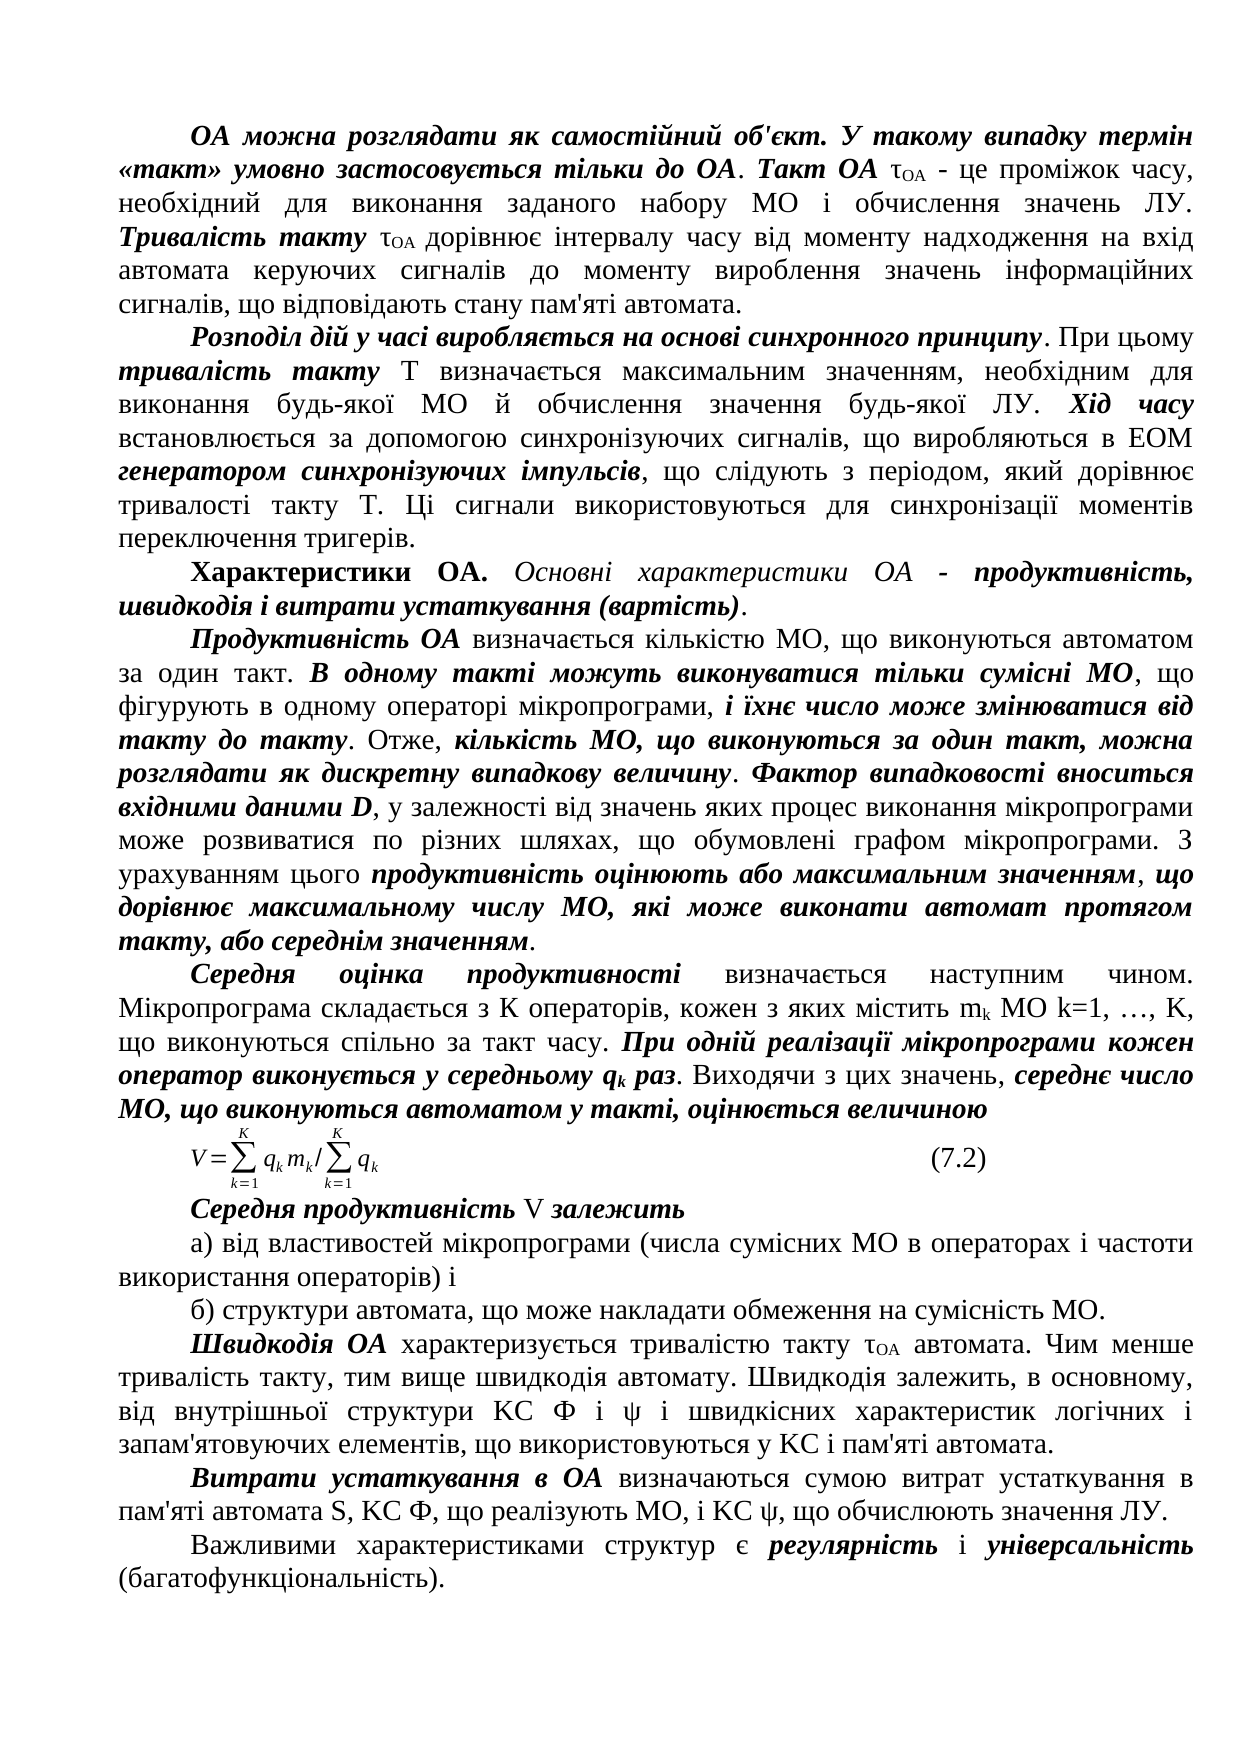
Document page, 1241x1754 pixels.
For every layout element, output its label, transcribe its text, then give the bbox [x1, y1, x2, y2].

text Середня продуктивність V залежить [118, 1192, 1194, 1225]
text Продуктивність ОА визначається кількістю МО, що виконуються автоматом за один такт. В одному такті можуть виконуватися тільки сумісні МО, що фігурують в одному операторі мікропрограми, і їхнє число може змінюватися від такту до такту. Отже, кількість МО, що виконуються за один такт, можна розглядати як дискретну випадкову величину. Фактор випадковості вноситься вхідними даними D, у залежності від значень яких процес виконання мікропрограми може розвиватися по різних шляхах, що обумовлені графом мікропрограми. З урахуванням цього продуктивність оцінюють або максимальним значенням, що дорівнює максимальному числу МО, які може виконати автомат протягом такту, або середнім значенням. [118, 621, 1194, 957]
text а) від властивостей мікропрограми (числа сумісних МО в операторах і частоти використання операторів) і [118, 1225, 1194, 1292]
text Характеристики ОА. Основні характеристики ОА - продуктивність, швидкодія і витрати устаткування (вартість). [118, 554, 1194, 621]
text Середня оцінка продуктивності визначається наступним чином. Мікропрограма складається з К операторів, кожен з яких містить mk МО k=1, …, K, що виконуються спільно за такт часу. При одній реалізації мікропрограми кожен оператор виконується у середньому qk раз. Виходячи з цих значень, середнє число МО, що виконуються автоматом у такті, оцінюється величиною [118, 957, 1194, 1124]
text (7.2) [118, 1124, 1194, 1192]
text Швидкодія ОА характеризується тривалістю такту τОА автомата. Чим менше тривалість такту, тим вище швидкодія автомату. Швидкодія залежить, в основному, від внутрішньої структури KC Ф і ψ і швидкісних характеристик логічних і запам'ятовуючих елементів, що використовуються у KC і пам'яті автомата. [118, 1326, 1194, 1460]
text б) структури автомата, що може накладати обмеження на сумісність МО. [118, 1292, 1194, 1326]
text Витрати устаткування в OA визначаються сумою витрат устаткування в пам'яті автомата S, KC Ф, що реалізують МО, і KC ψ, що обчислюють значення ЛУ. [118, 1460, 1194, 1527]
text Важливими характеристиками структур є регулярність і універсальність (багатофункціональність). [118, 1527, 1194, 1594]
text Розподіл дій у часі виробляється на основі синхронного принципу. При цьому тривалість такту T визначається максимальним значенням, необхідним для виконання будь-якої МО й обчислення значення будь-якої ЛУ. Хід часу встановлюється за допомогою синхронізуючих сигналів, що виробляються в ЕОМ генератором синхронізуючих імпульсів, що слідують з періодом, який дорівнює тривалості такту Т. Ці сигнали використовуються для синхронізації моментів переключення тригерів. [118, 319, 1194, 554]
text ОА можна розглядати як самостійний об'єкт. У такому випадку термін «такт» умовно застосовується тільки до ОА. Такт ОА τОА - це проміжок часу, необхідний для виконання заданого набору МО і обчислення значень ЛУ. Тривалість такту τОА дорівнює інтервалу часу від моменту надходження на вхід автомата керуючих сигналів до моменту вироблення значень інформаційних сигналів, що відповідають стану пам'яті автомата. [118, 118, 1194, 319]
